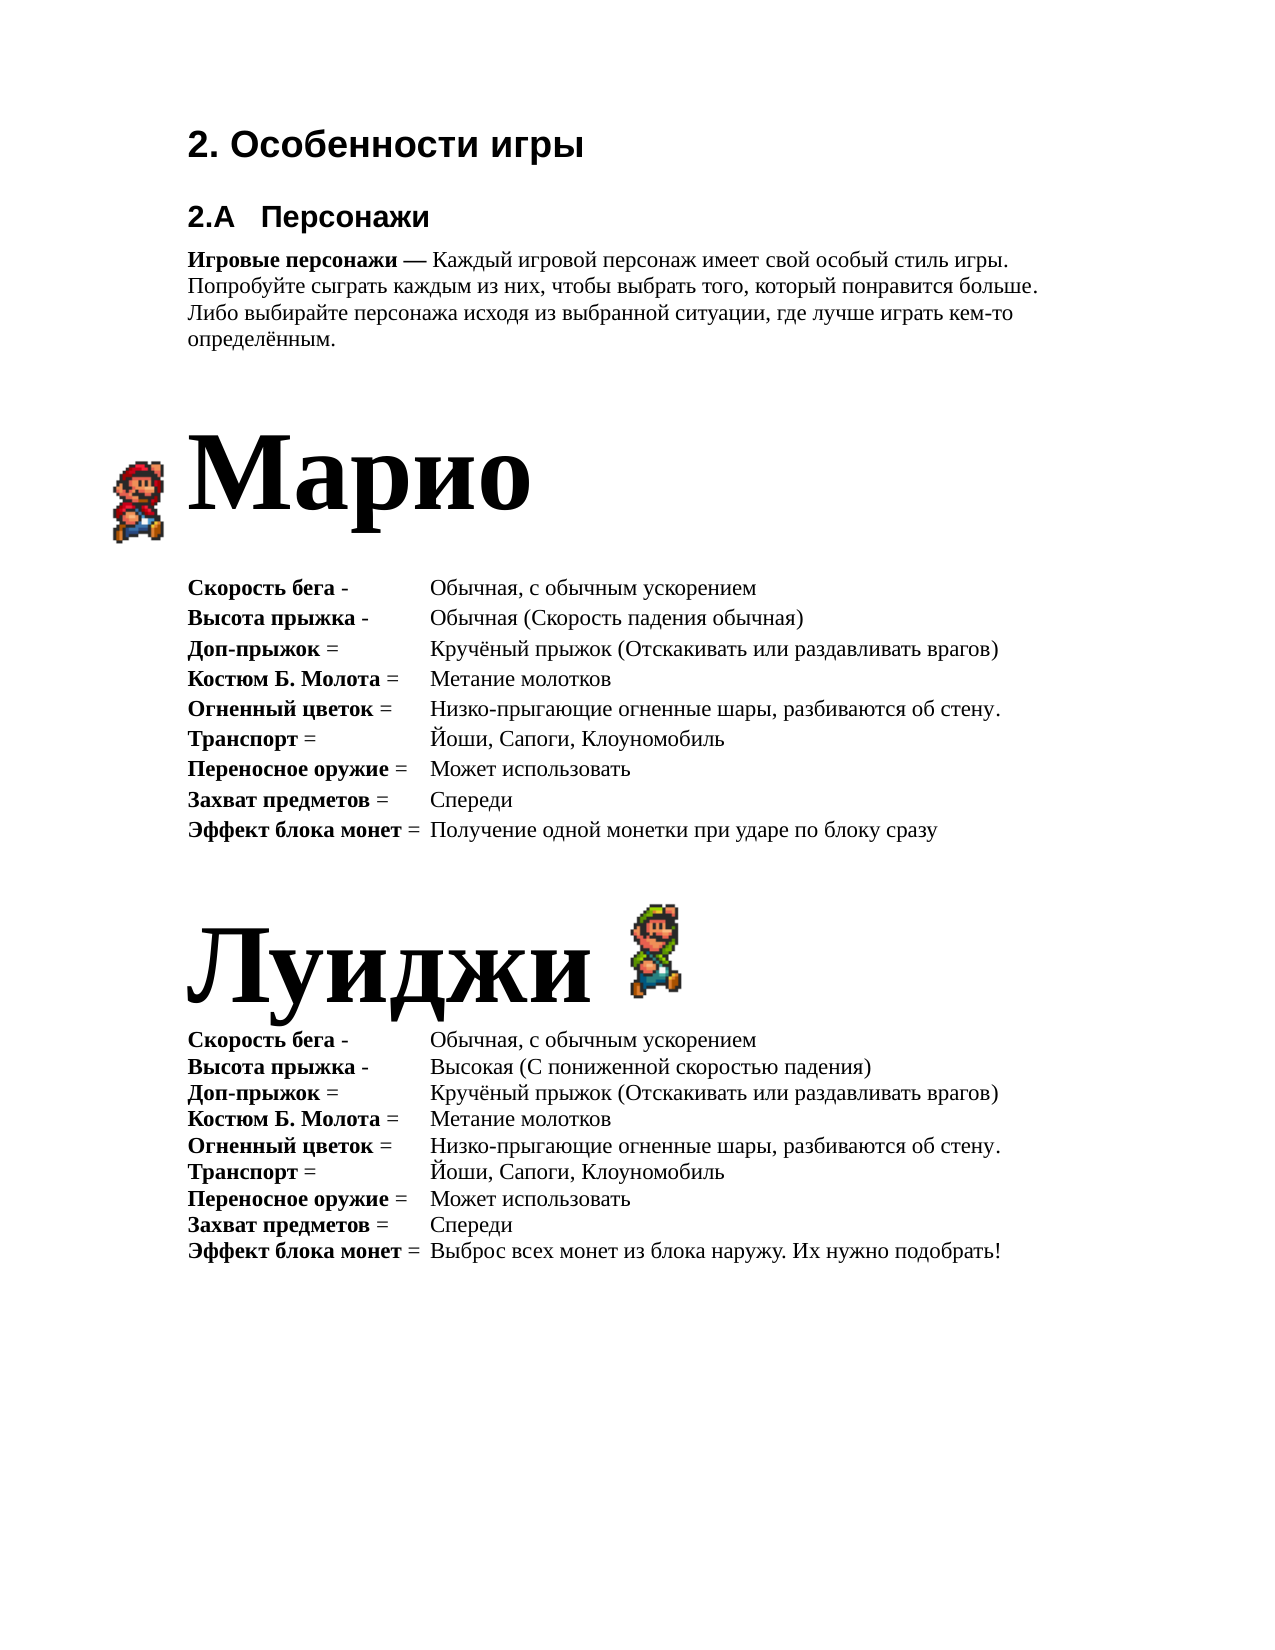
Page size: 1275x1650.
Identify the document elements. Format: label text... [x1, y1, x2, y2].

picture [626, 895, 695, 1005]
picture [107, 452, 172, 547]
text Игровые персонажи — Каждый игровой персонаж имеет свой особый стиль игры. Попробуйте сыграть каждым из них, чтобы выбрать того, который понравится больше. Либо выбирайте персонажа исходя из выбранной ситуации, где лучше играть кем-то определённым. [187, 246, 1087, 352]
subtitle 2. Особенности игры [187, 121, 1087, 165]
text Скорость бега - Обычная, с обычным ускорением Высота прыжка - Высокая (С пониженной скоростью падения) Доп-прыжок = Кручёный прыжок (Отскакивать или раздавливать врагов) Костюм Б. Молота = Метание молотков Огненный цветок = Низко-прыгающие огненные шары, разбиваются об стену. Транспорт = Йоши, Сапоги, Клоуномобиль Переносное оружие = Может использовать Захват предметов = Спереди Эффект блока монет = Выброс всех монет из блока наружу. Их нужно подобрать! [187, 1026, 1087, 1264]
text Скорость бега - Обычная, с обычным ускорением Высота прыжка - Обычная (Скорость падения обычная) Доп-прыжок = Кручёный прыжок (Отскакивать или раздавливать врагов) Костюм Б. Молота = Метание молотков Огненный цветок = Низко-прыгающие огненные шары, разбиваются об стену. Транспорт = Йоши, Сапоги, Клоуномобиль Переносное оружие = Может использовать Захват предметов = Спереди Эффект блока монет = Получение одной монетки при ударе по блоку сразу [187, 574, 1087, 872]
subtitle 2.А Персонажи [187, 198, 1087, 234]
text Луиджи [187, 897, 1087, 1026]
text Марио [187, 404, 1087, 534]
